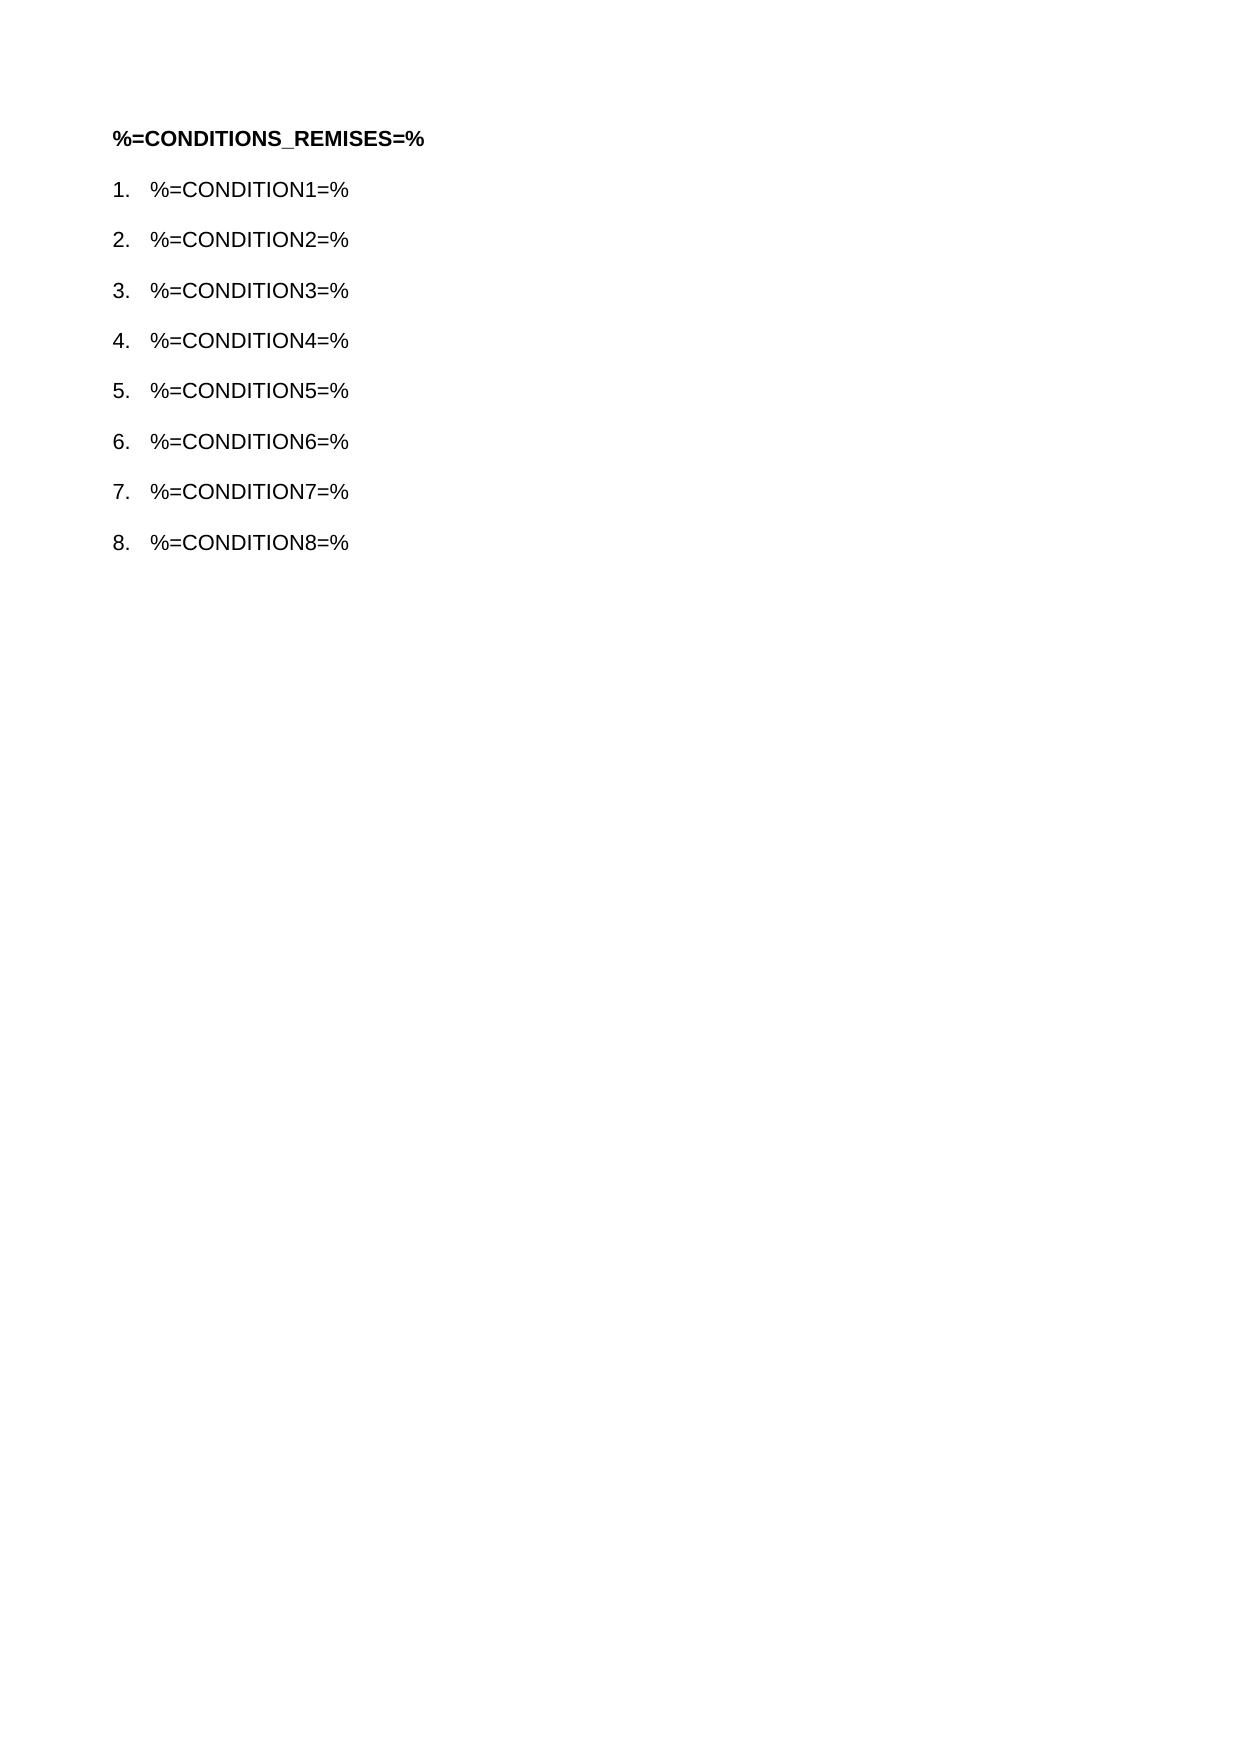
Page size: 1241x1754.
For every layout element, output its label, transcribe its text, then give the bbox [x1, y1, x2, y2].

list %=CONDITION1=% [112, 177, 1175, 202]
list %=CONDITION2=% [112, 227, 1175, 252]
list %=CONDITION6=% [112, 429, 1175, 454]
list %=CONDITION8=% [112, 530, 1175, 555]
list %=CONDITION4=% [112, 328, 1175, 353]
list %=CONDITION7=% [112, 479, 1175, 504]
list %=CONDITION5=% [112, 378, 1175, 404]
text %=CONDITIONS_REMISES=% [112, 126, 1175, 152]
list %=CONDITION3=% [112, 278, 1175, 303]
